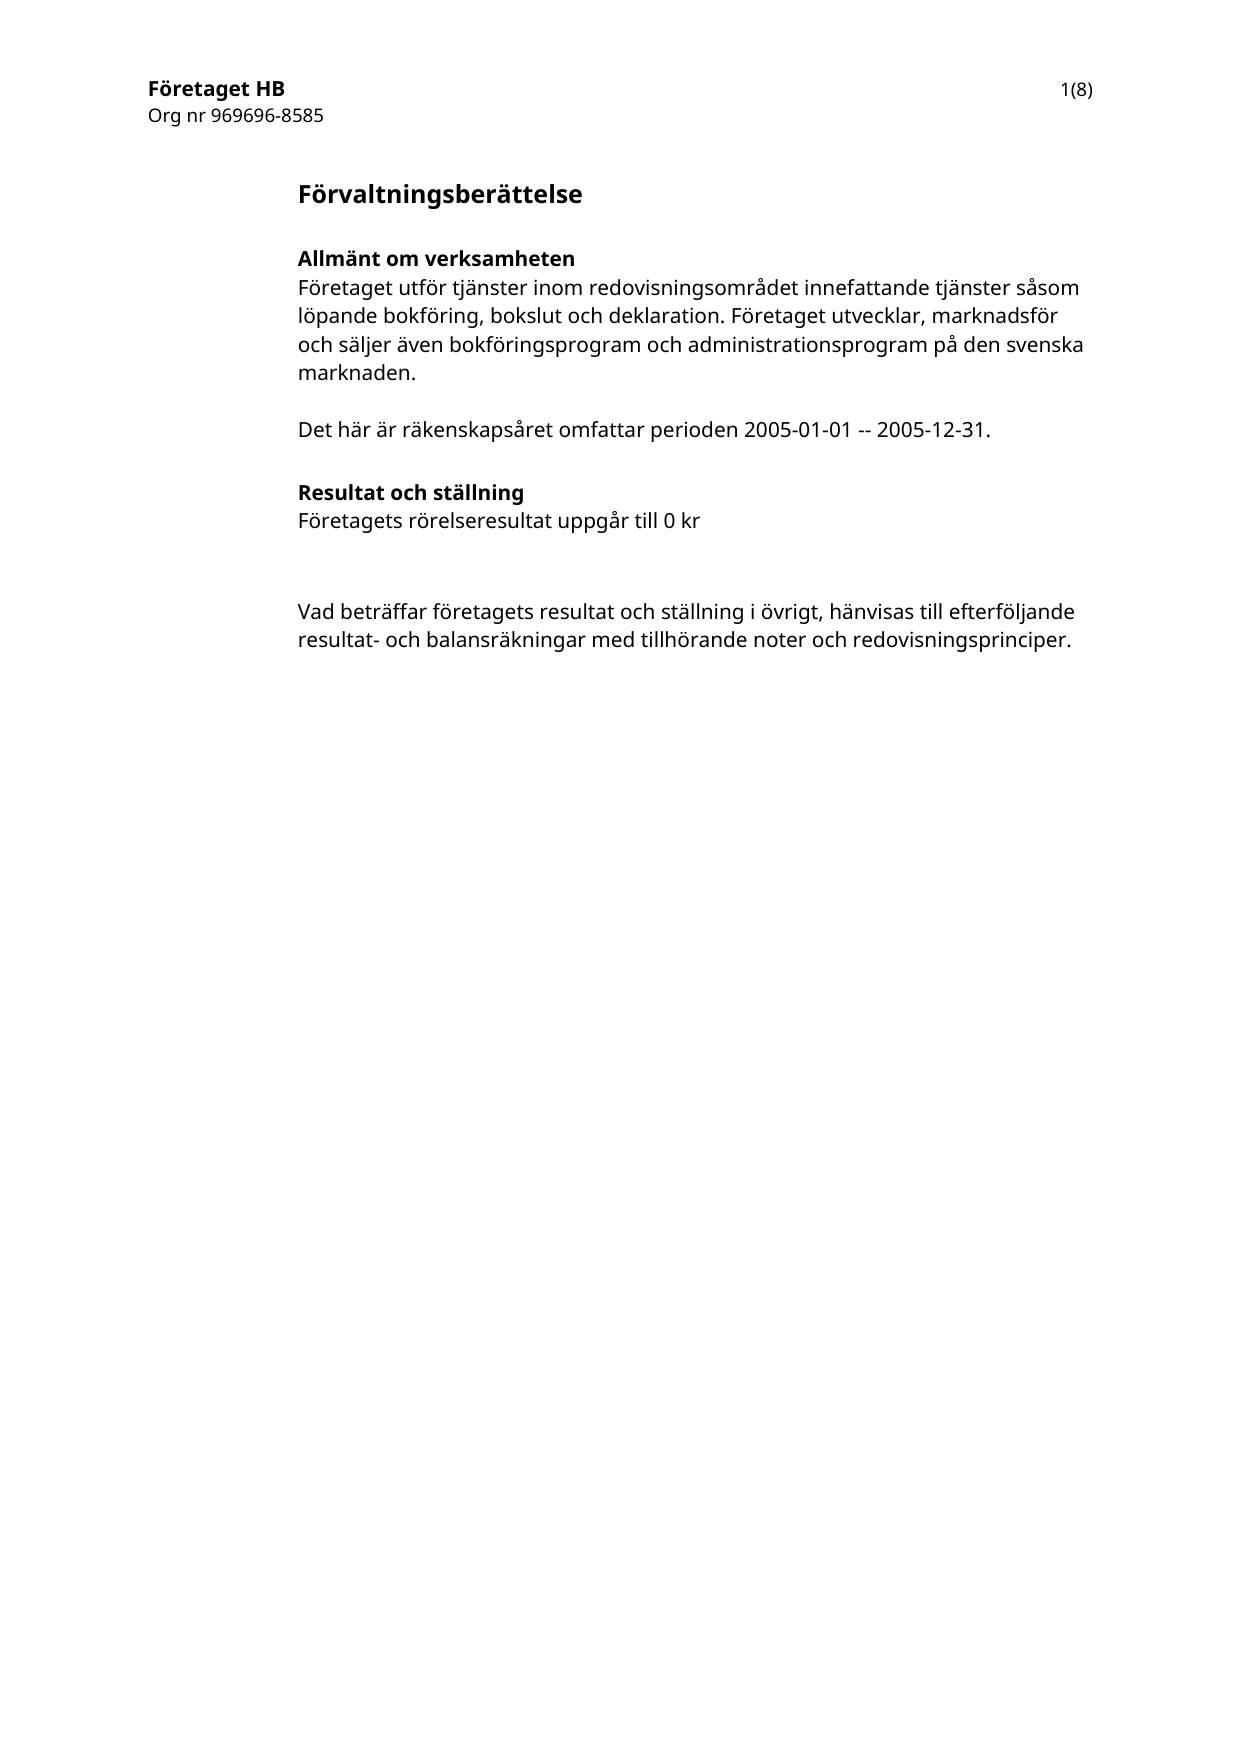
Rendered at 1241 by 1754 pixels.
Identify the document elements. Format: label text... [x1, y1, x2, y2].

text Vad beträffar företagets resultat och ställning i övrigt, hänvisas till efterföljande resultat- och balansräkningar med tillhörande noter och redovisningsprinciper. [148, 597, 1093, 654]
text Förvaltningsberättelse [148, 176, 1093, 210]
text Allmänt om verksamheten [148, 244, 1093, 273]
text Resultat och ställning [148, 478, 1093, 506]
text Företagets rörelseresultat uppgår till 0 kr [148, 506, 1093, 534]
text Företaget utför tjänster inom redovisningsområdet innefattande tjänster såsom löpande bokföring, bokslut och deklaration. Företaget utvecklar, marknadsför och säljer även bokföringsprogram och administrationsprogram på den svenska marknaden. [148, 273, 1093, 387]
text Det här är räkenskapsåret omfattar perioden 2005-01-01 -- 2005-12-31. [148, 415, 1093, 443]
